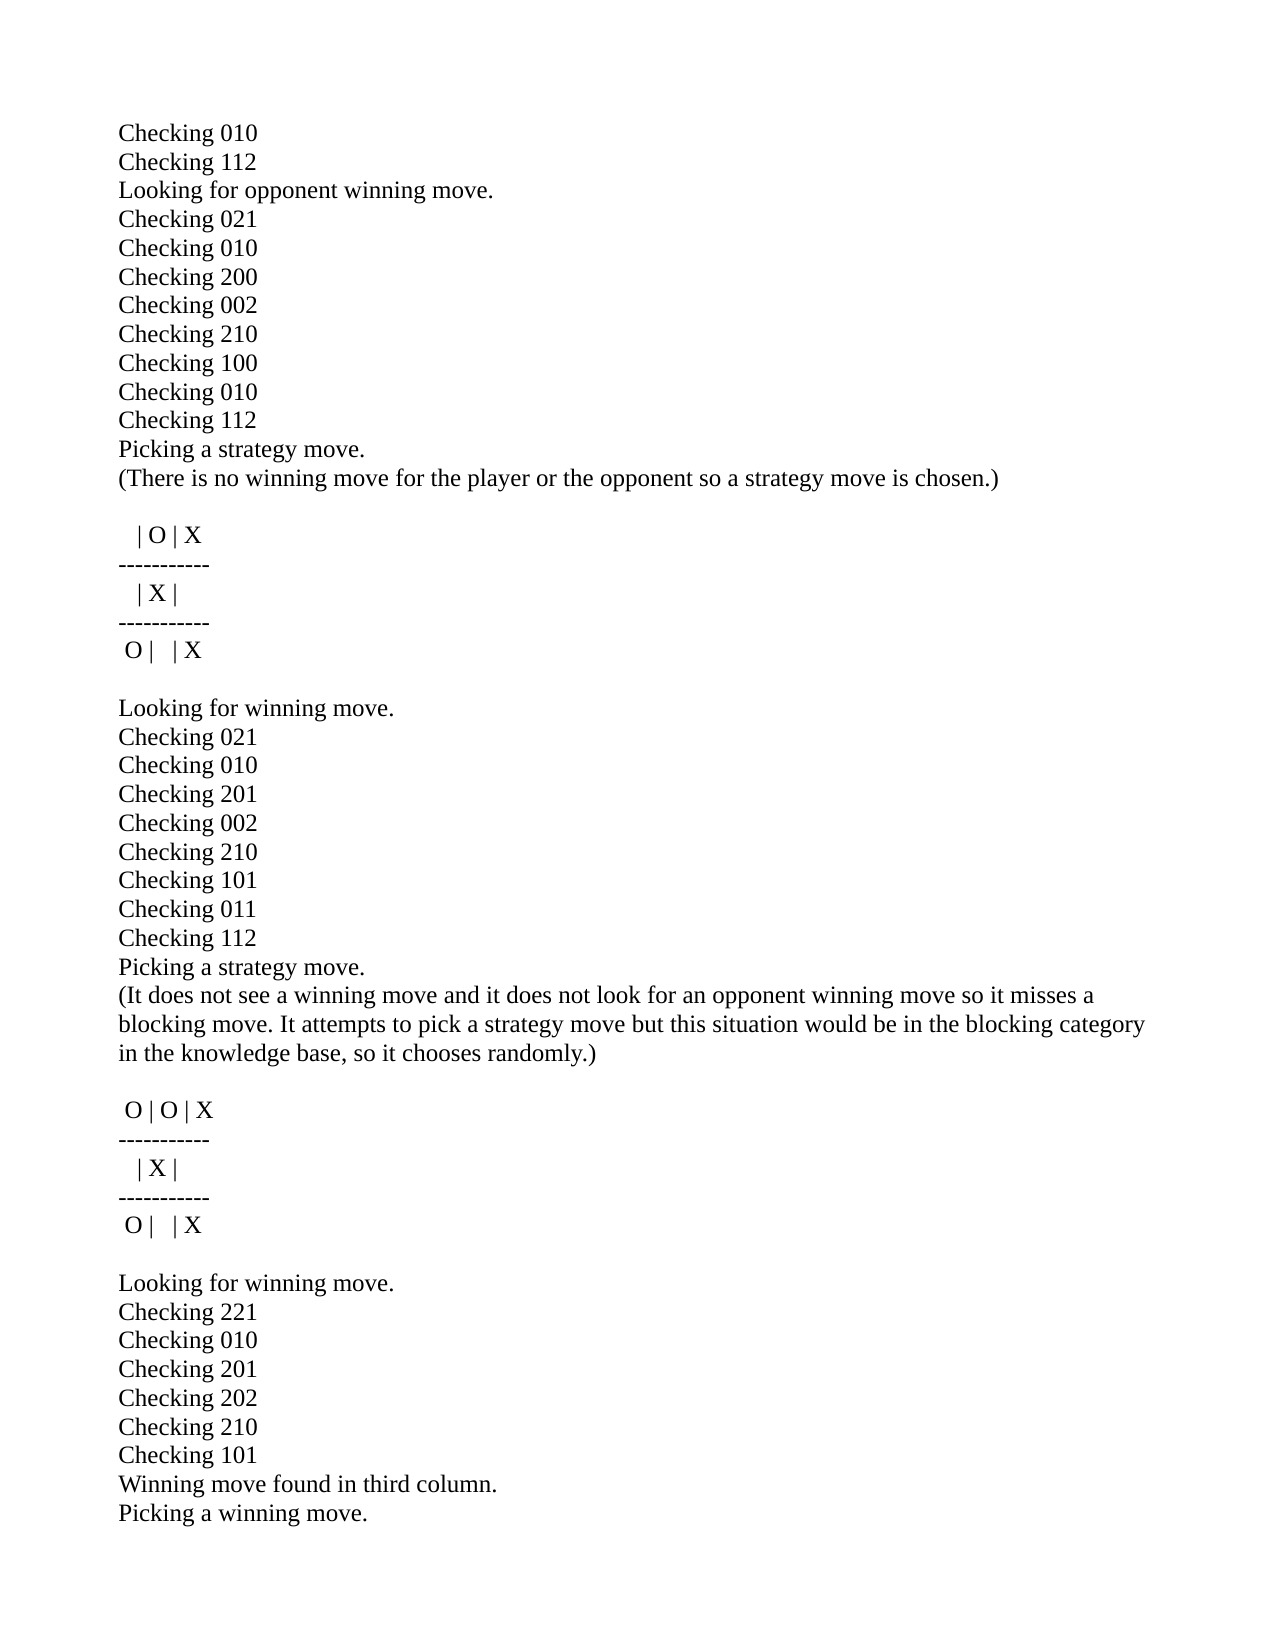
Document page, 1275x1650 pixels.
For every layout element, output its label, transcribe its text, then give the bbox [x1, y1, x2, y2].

text (It does not see a winning move and it does not look for an opponent winning move so it misses a blocking move. It attempts to pick a strategy move but this situation would be in the blocking category in the knowledge base, so it chooses randomly.) O | O | X ----------- | X | ----------- O | | X Looking for winning move. Checking 221 Checking 010 Checking 201 Checking 202 Checking 210 Checking 101 Winning move found in third column. Picking a winning move. [118, 981, 1157, 1527]
text Checking 010 Checking 112 Looking for opponent winning move. Checking 021 Checking 010 Checking 200 Checking 002 Checking 210 Checking 100 Checking 010 Checking 112 Picking a strategy move. [118, 118, 1157, 463]
text (There is no winning move for the player or the opponent so a strategy move is chosen.) | O | X ----------- | X | ----------- O | | X Looking for winning move. Checking 021 Checking 010 Checking 201 Checking 002 Checking 210 Checking 101 Checking 011 Checking 112 Picking a strategy move. [118, 463, 1157, 981]
